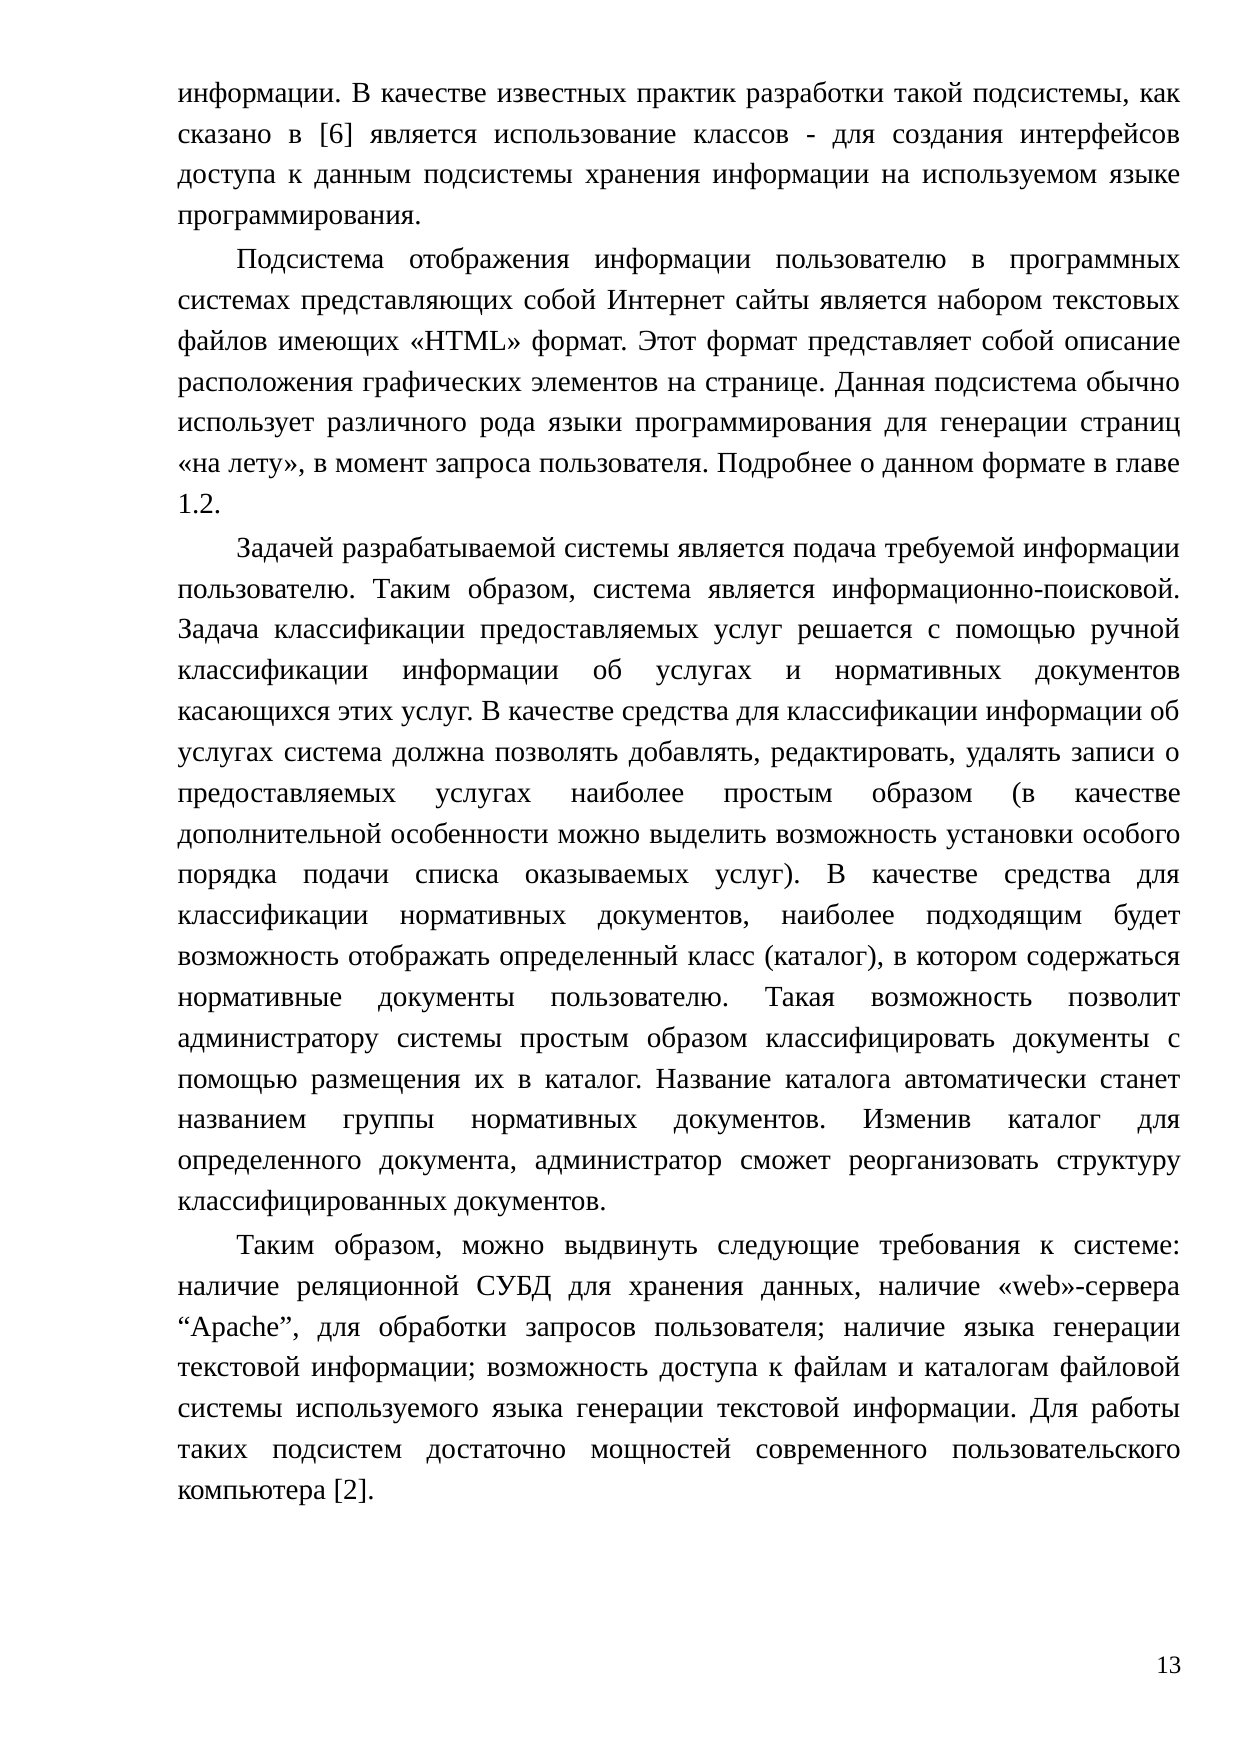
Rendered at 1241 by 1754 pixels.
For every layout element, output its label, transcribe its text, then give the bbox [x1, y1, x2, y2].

text информации. В качестве известных практик разработки такой подсистемы, как сказано в [6] является использование классов - для создания интерфейсов доступа к данным подсистемы хранения информации на используемом языке программирования. [177, 75, 1181, 231]
text Задачей разрабатываемой системы является подача требуемой информации пользователю. Таким образом, система является информационно-поисковой. Задача классификации предоставляемых услуг решается с помощью ручной классификации информации об услугах и нормативных документов касающихся этих услуг. В качестве средства для классификации информации об услугах система должна позволять добавлять, редактировать, удалять записи о предоставляемых услугах наиболее простым образом (в качестве дополнительной особенности можно выделить возможность установки особого порядка подачи списка оказываемых услуг). В качестве средства для классификации нормативных документов, наиболее подходящим будет возможность отображать определенный класс (каталог), в котором содержаться нормативные документы пользователю. Такая возможность позволит администратору системы простым образом классифицировать документы с помощью размещения их в каталог. Название каталога автоматически станет названием группы нормативных документов. Изменив каталог для определенного документа, администратор сможет реорганизовать структуру классифицированных документов. [177, 530, 1181, 1217]
text Таким образом, можно выдвинуть следующие требования к системе: наличие реляционной СУБД для хранения данных, наличие «web»-сервера “Apache”, для обработки запросов пользователя; наличие языка генерации текстовой информации; возможность доступа к файлам и каталогам файловой системы используемого языка генерации текстовой информации. Для работы таких подсистем достаточно мощностей современного пользовательского компьютера [2]. [177, 1227, 1181, 1506]
text Подсистема отображения информации пользователю в программных системах представляющих собой Интернет сайты является набором текстовых файлов имеющих «HTML» формат. Этот формат представляет собой описание расположения графических элементов на странице. Данная подсистема обычно использует различного рода языки программирования для генерации страниц «на лету», в момент запроса пользователя. Подробнее о данном формате в главе 1.2. [177, 241, 1181, 520]
